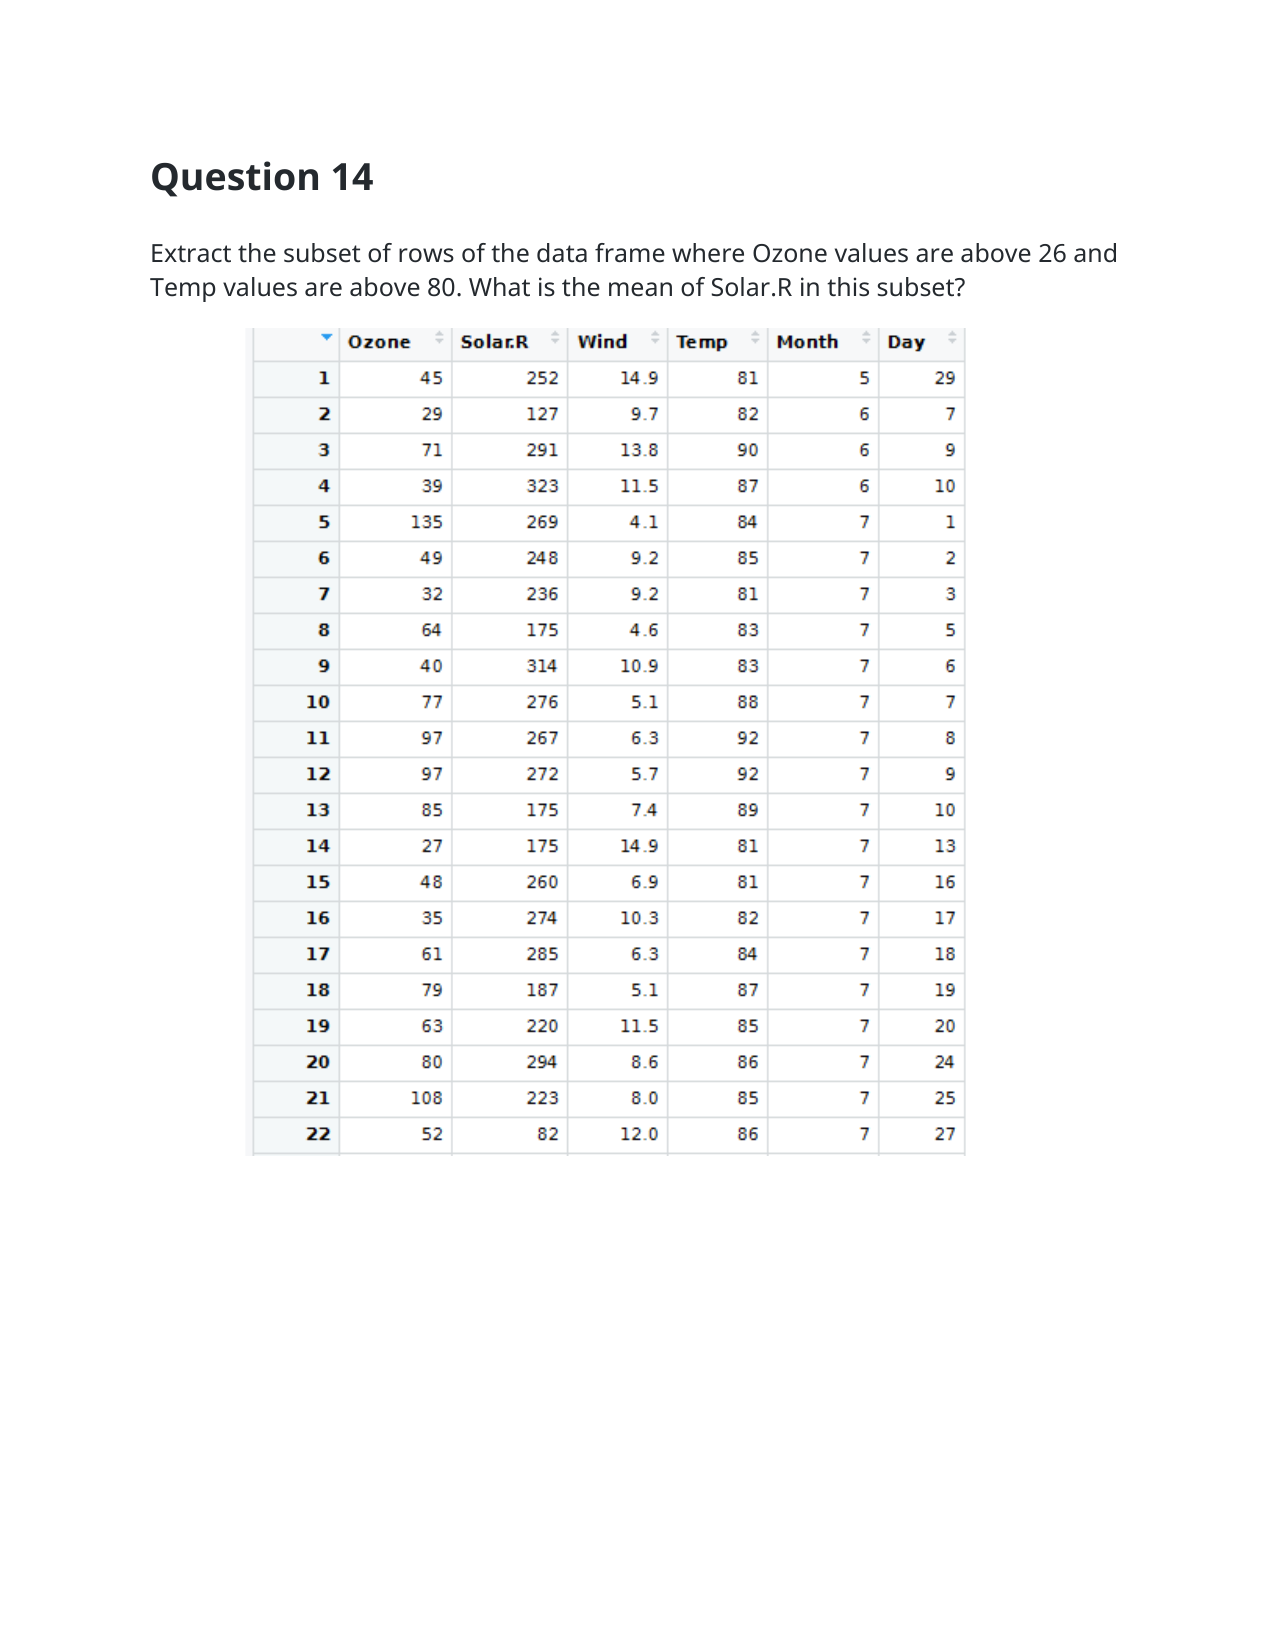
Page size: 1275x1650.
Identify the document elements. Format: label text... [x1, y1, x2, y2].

subtitle Question 14 [150, 150, 1125, 209]
text Extract the subset of rows of the data frame where Ozone values are above 26 and Temp values are above 80. What is the mean of Solar.R in this subset? [150, 235, 1125, 303]
picture [245, 328, 1030, 1156]
